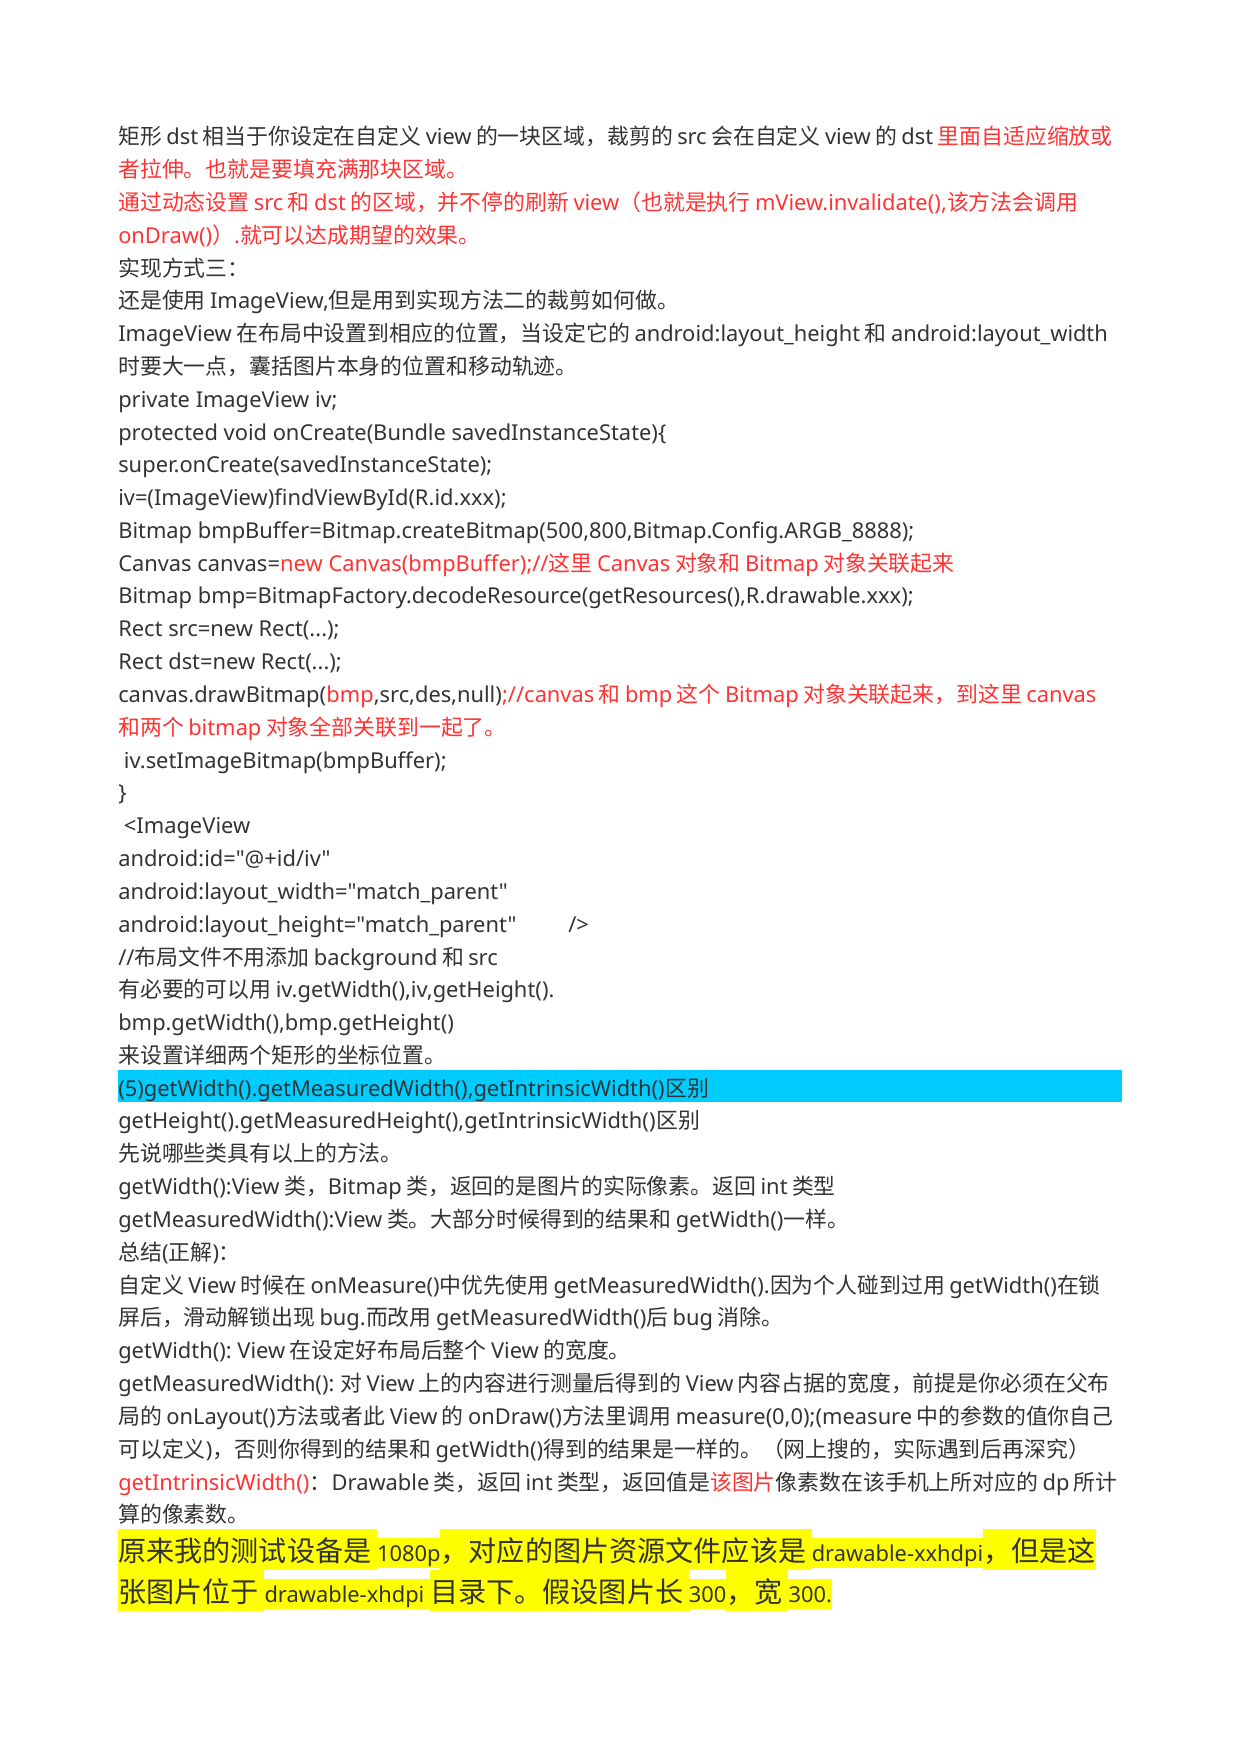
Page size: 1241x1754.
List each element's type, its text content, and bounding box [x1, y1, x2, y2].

text protected void onCreate(Bundle savedInstanceState){ [118, 413, 1122, 446]
text android:id="@+id/iv" android:layout_width="match_parent" android:layout_height="match_parent" /> [118, 840, 1122, 938]
text Bitmap bmpBuffer=Bitmap.createBitmap(500,800,Bitmap.Config.ARGB_8888); [118, 512, 1122, 545]
text (5)getWidth().getMeasuredWidth(),getIntrinsicWidth()区别 [118, 1070, 1122, 1102]
text } [118, 774, 1122, 807]
text Rect src=new Rect(...); [118, 610, 1122, 643]
text //布局文件不用添加background和src [118, 938, 1122, 971]
text getWidth():View类，Bitmap类，返回的是图片的实际像素。返回int类型 [118, 1168, 1122, 1201]
text iv.setImageBitmap(bmpBuffer); [118, 742, 1122, 774]
text getWidth(): View在设定好布局后整个View的宽度。 [118, 1332, 1122, 1365]
text 还是使用ImageView,但是用到实现方法二的裁剪如何做。 [118, 282, 1122, 315]
text super.onCreate(savedInstanceState); [118, 446, 1122, 479]
text getMeasuredWidth(): 对View上的内容进行测量后得到的View内容占据的宽度，前提是你必须在父布局的onLayout()方法或者此View的onDraw()方法里调用measure(0,0);(measure中的参数的值你自己可以定义)，否则你得到的结果和getWidth()得到的结果是一样的。（网上搜的，实际遇到后再深究） [118, 1365, 1122, 1463]
text 实现方式三： [118, 249, 1122, 282]
text 先说哪些类具有以上的方法。 [118, 1135, 1122, 1168]
text iv=(ImageView)findViewById(R.id.xxx); [118, 479, 1122, 512]
text Bitmap bmp=BitmapFactory.decodeResource(getResources(),R.drawable.xxx); [118, 577, 1122, 610]
text getHeight().getMeasuredHeight(),getIntrinsicWidth()区别 [118, 1102, 1122, 1135]
text 自定义View时候在onMeasure()中优先使用getMeasuredWidth().因为个人碰到过用getWidth()在锁屏后，滑动解锁出现bug.而改用getMeasuredWidth()后bug消除。 [118, 1267, 1122, 1332]
text 通过动态设置src和dst的区域，并不停的刷新view（也就是执行mView.invalidate(),该方法会调用onDraw()）.就可以达成期望的效果。 [118, 184, 1122, 249]
text 原来我的测试设备是1080p，对应的图片资源文件应该是drawable-xxhdpi，但是这张图片位于drawable-xhdpi 目录下。假设图片长300，宽300. [118, 1529, 1122, 1611]
text getMeasuredWidth():View类。大部分时候得到的结果和getWidth()一样。 [118, 1201, 1122, 1234]
text canvas.drawBitmap(bmp,src,des,null);//canvas和bmp这个Bitmap对象关联起来，到这里canvas和两个bitmap对象全部关联到一起了。 [118, 676, 1122, 742]
text Canvas canvas=new Canvas(bmpBuffer);//这里Canvas对象和Bitmap对象关联起来 [118, 545, 1122, 577]
text <ImageView [118, 807, 1122, 840]
text 来设置详细两个矩形的坐标位置。 [118, 1037, 1122, 1070]
text 矩形dst相当于你设定在自定义view的一块区域，裁剪的src会在自定义view的dst里面自适应缩放或者拉伸。也就是要填充满那块区域。 [118, 118, 1122, 184]
text Rect dst=new Rect(...); [118, 643, 1122, 676]
text bmp.getWidth(),bmp.getHeight() [118, 1004, 1122, 1037]
text 有必要的可以用iv.getWidth(),iv,getHeight(). [118, 971, 1122, 1004]
text ImageView在布局中设置到相应的位置，当设定它的android:layout_height和android:layout_width时要大一点，囊括图片本身的位置和移动轨迹。 [118, 315, 1122, 381]
text private ImageView iv; [118, 381, 1122, 413]
text 总结(正解)： [118, 1234, 1122, 1267]
text getIntrinsicWidth()：Drawable类，返回int类型，返回值是该图片像素数在该手机上所对应的dp所计算的像素数。 [118, 1463, 1122, 1529]
